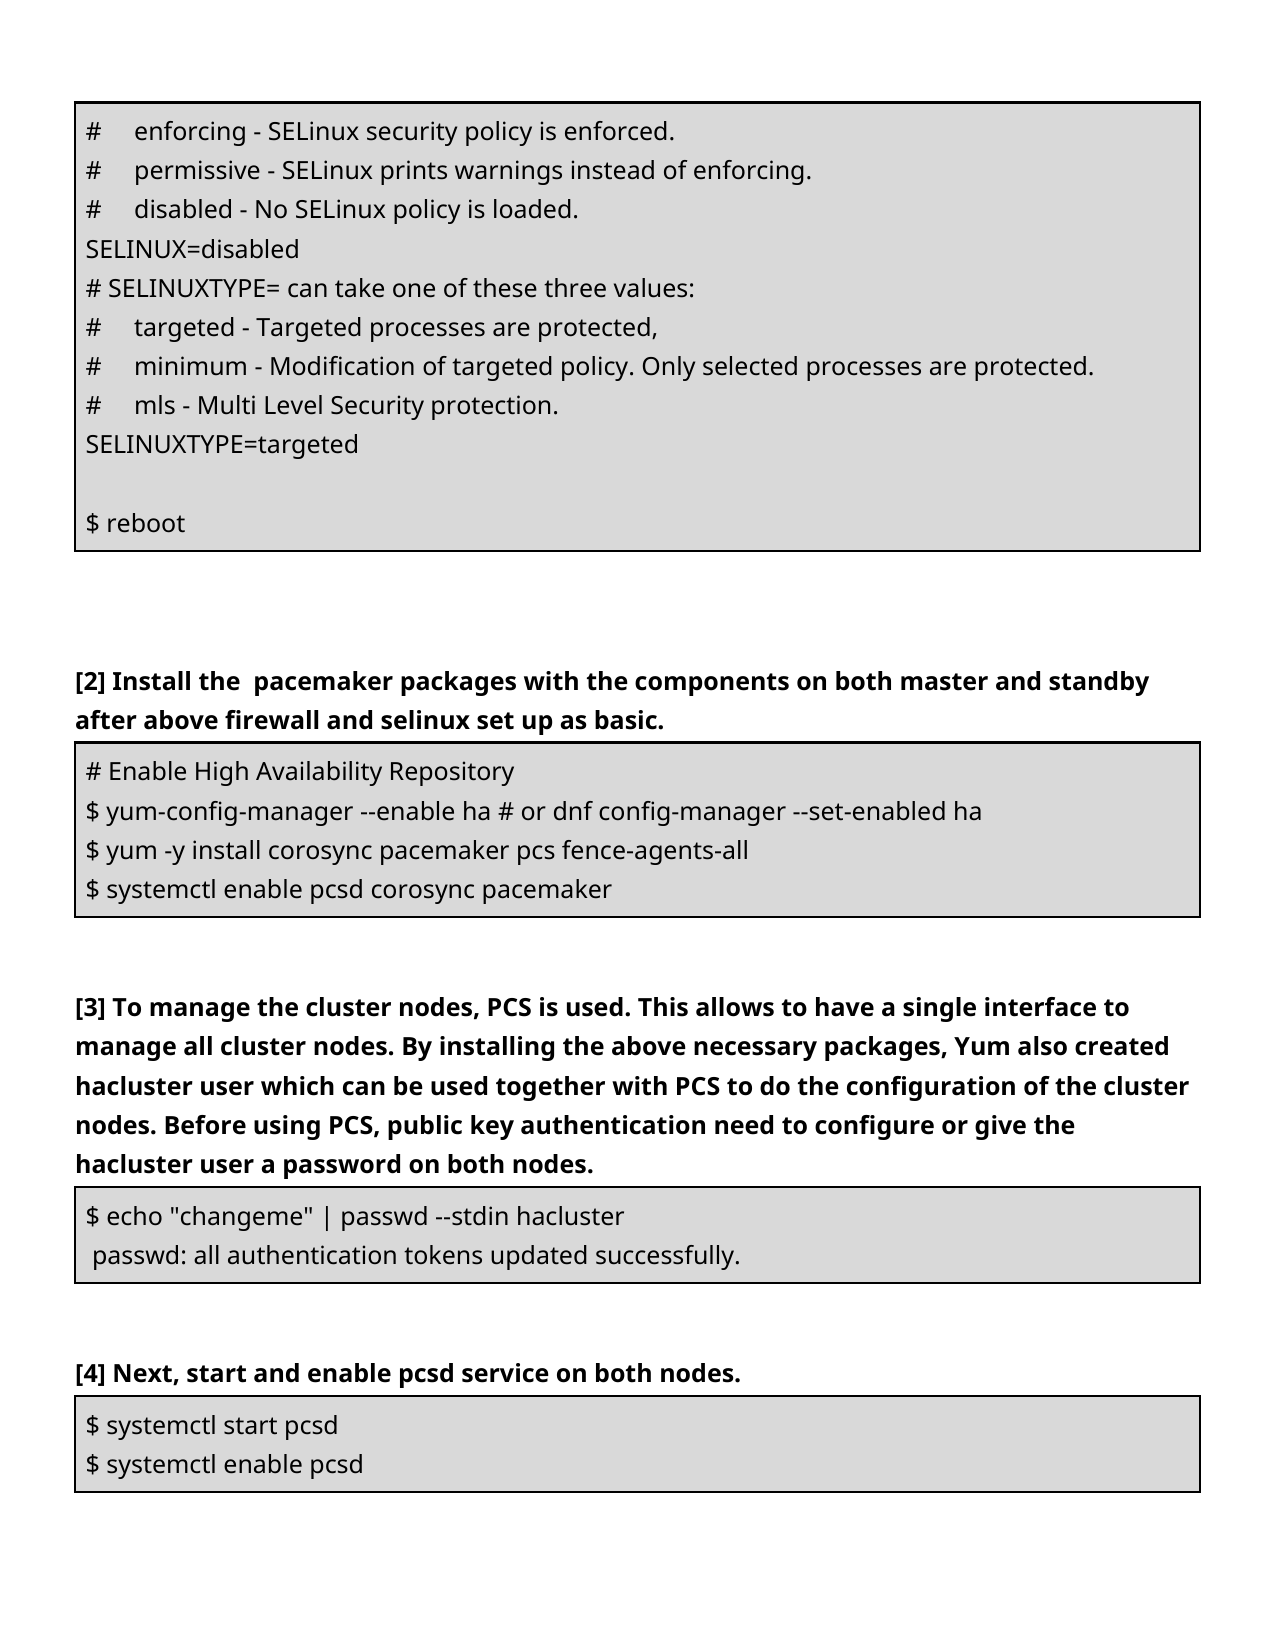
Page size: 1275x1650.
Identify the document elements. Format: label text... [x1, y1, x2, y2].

table_header $ echo "changeme" | passwd --stdin hacluster passwd: all authentication tokens updated successfully. [76, 1188, 1199, 1282]
table_header $ systemctl start pcsd $ systemctl enable pcsd [76, 1397, 1199, 1491]
text [3] To manage the cluster nodes, PCS is used. This allows to have a single interface to manage all cluster nodes. By installing the above necessary packages, Yum also created hacluster user which can be used together with PCS to do the configuration of the cluster nodes. Before using PCS, public key authentication need to configure or give the hacluster user a password on both nodes. [75, 990, 1200, 1181]
text [2] Install the pacemaker packages with the components on both master and standby after above firewall and selinux set up as basic. [75, 663, 1200, 736]
table_header # Enable High Availability Repository $ yum-config-manager --enable ha # or dnf config-manager --set-enabled ha $ yum -y install corosync pacemaker pcs fence-agents-all $ systemctl enable pcsd corosync pacemaker [76, 744, 1199, 916]
text [4] Next, start and enable pcsd service on both nodes. [75, 1356, 1200, 1390]
table_header # enforcing - SELinux security policy is enforced. # permissive - SELinux prints warnings instead of enforcing. # disabled - No SELinux policy is loaded. SELINUX=disabled # SELINUXTYPE= can take one of these three values: # targeted - Targeted processes are protected, # minimum - Modification of targeted policy. Only selected processes are protected. # mls - Multi Level Security protection. SELINUXTYPE=targeted $ reboot [76, 104, 1199, 550]
